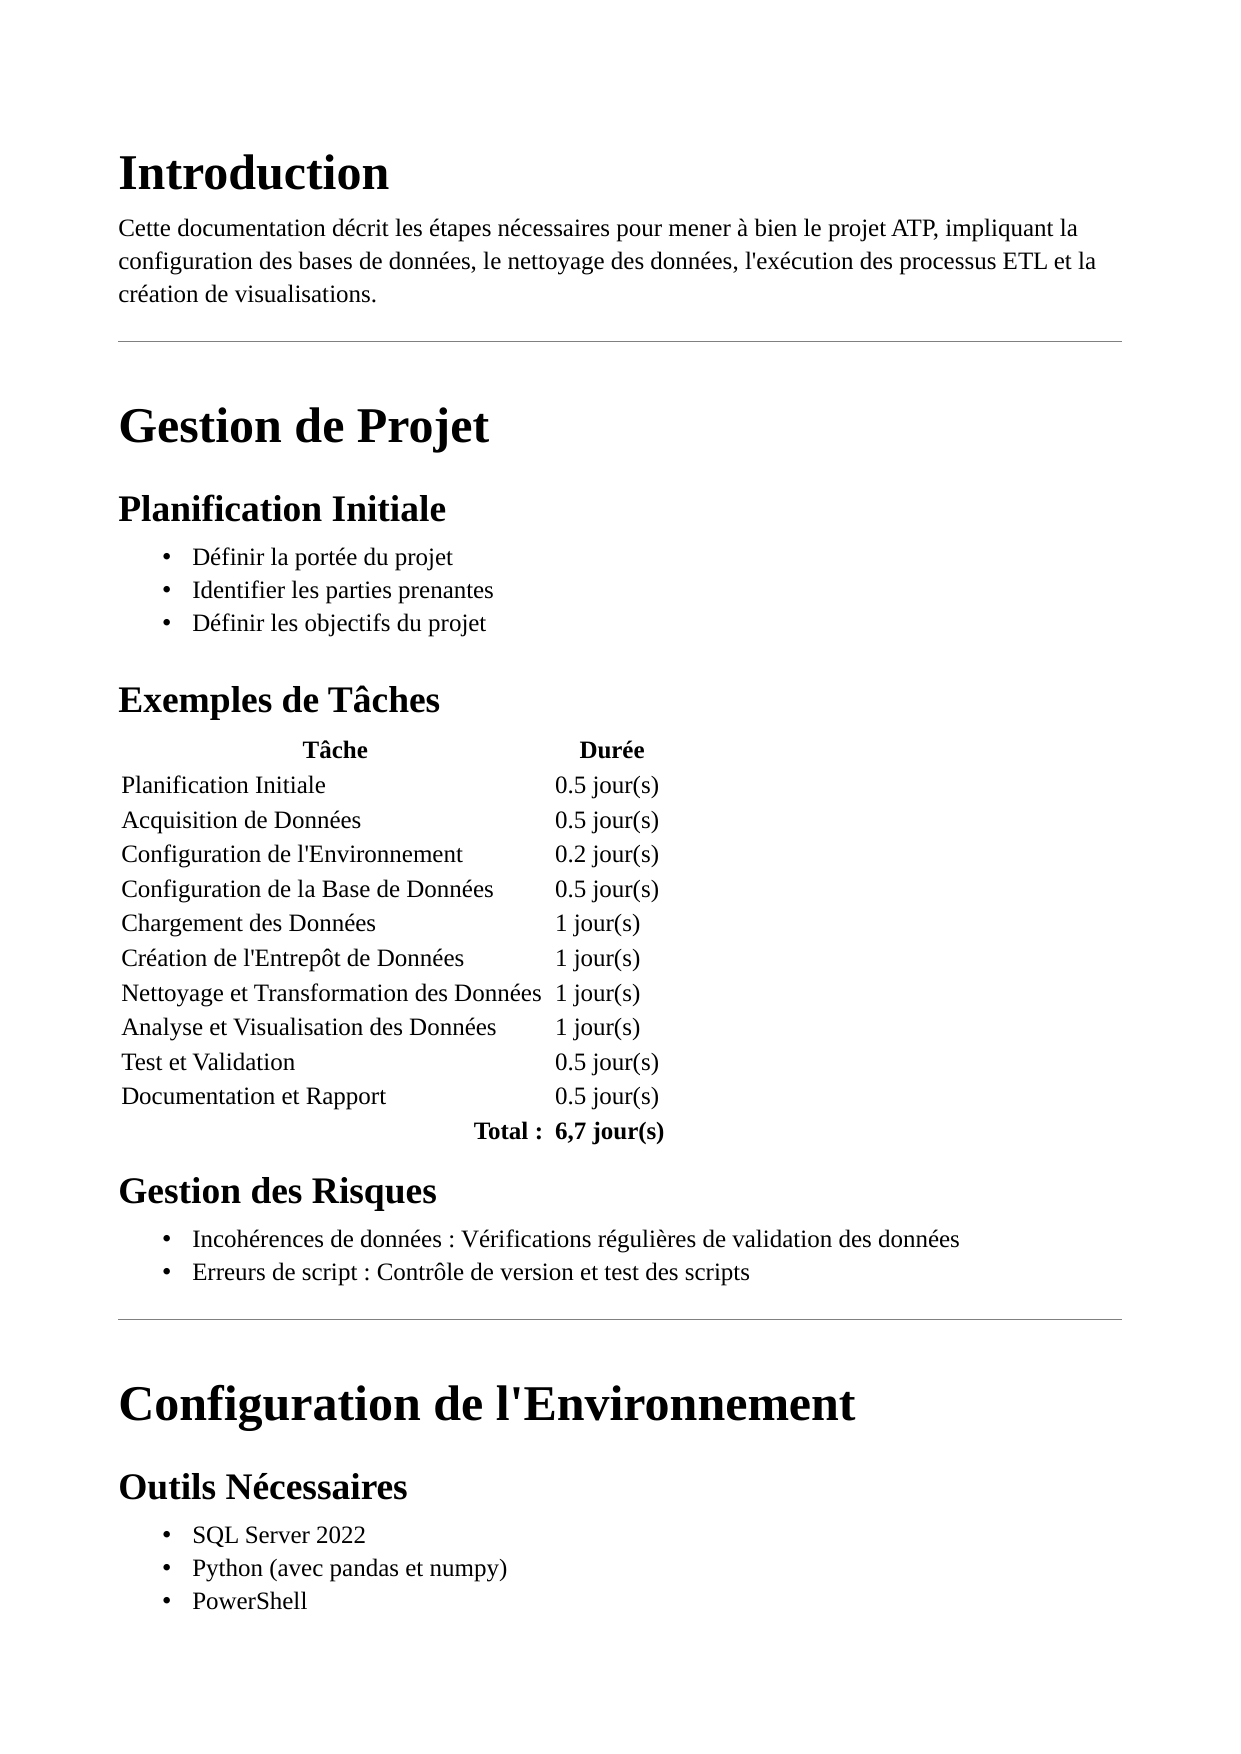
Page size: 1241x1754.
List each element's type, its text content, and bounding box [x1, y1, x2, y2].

subtitle Configuration de l'Environnement [118, 1374, 1122, 1431]
list Définir la portée du projet [162, 542, 1122, 571]
table_cell 6,7 jour(s) [552, 1113, 672, 1148]
list Incohérences de données : Vérifications régulières de validation des données [162, 1224, 1122, 1253]
list Identifier les parties prenantes [162, 576, 1122, 604]
list Définir les objectifs du projet [162, 608, 1122, 637]
table_cell Test et Validation [118, 1044, 552, 1078]
table_cell Création de l'Entrepôt de Données [118, 940, 552, 975]
list PowerShell [162, 1586, 1122, 1615]
subtitle Outils Nécessaires [118, 1465, 1122, 1508]
text Cette documentation décrit les étapes nécessaires pour mener à bien le projet ATP, impliquant la configuration des bases de données, le nettoyage des données, l'exécution des processus ETL et la création de visualisations. [118, 213, 1122, 308]
list Python (avec pandas et numpy) [162, 1553, 1122, 1582]
table_cell 0.5 jour(s) [552, 767, 672, 802]
table_cell 1 jour(s) [552, 1009, 672, 1044]
table_cell 0.5 jour(s) [552, 1044, 672, 1078]
table_cell Documentation et Rapport [118, 1079, 552, 1113]
table_cell 1 jour(s) [552, 940, 672, 975]
table_header Durée [552, 733, 672, 767]
table_cell 0.2 jour(s) [552, 836, 672, 871]
table_cell 1 jour(s) [552, 975, 672, 1009]
table_cell Configuration de l'Environnement [118, 836, 552, 871]
table_cell 1 jour(s) [552, 906, 672, 940]
subtitle Exemples de Tâches [118, 677, 1122, 720]
table_cell 0.5 jour(s) [552, 871, 672, 906]
table_cell Total : [118, 1113, 552, 1148]
table_cell Analyse et Visualisation des Données [118, 1009, 552, 1044]
table_cell Planification Initiale [118, 767, 552, 802]
table_cell 0.5 jour(s) [552, 802, 672, 836]
subtitle Planification Initiale [118, 487, 1122, 530]
table_cell Acquisition de Données [118, 802, 552, 836]
table_cell Nettoyage et Transformation des Données [118, 975, 552, 1009]
table_cell Configuration de la Base de Données [118, 871, 552, 906]
table_header Tâche [118, 733, 552, 767]
subtitle Gestion de Projet [118, 396, 1122, 453]
table_cell 0.5 jour(s) [552, 1079, 672, 1113]
list SQL Server 2022 [162, 1520, 1122, 1549]
subtitle Gestion des Risques [118, 1168, 1122, 1212]
list Erreurs de script : Contrôle de version et test des scripts [162, 1257, 1122, 1286]
subtitle Introduction [118, 143, 1122, 201]
table_cell Chargement des Données [118, 906, 552, 940]
